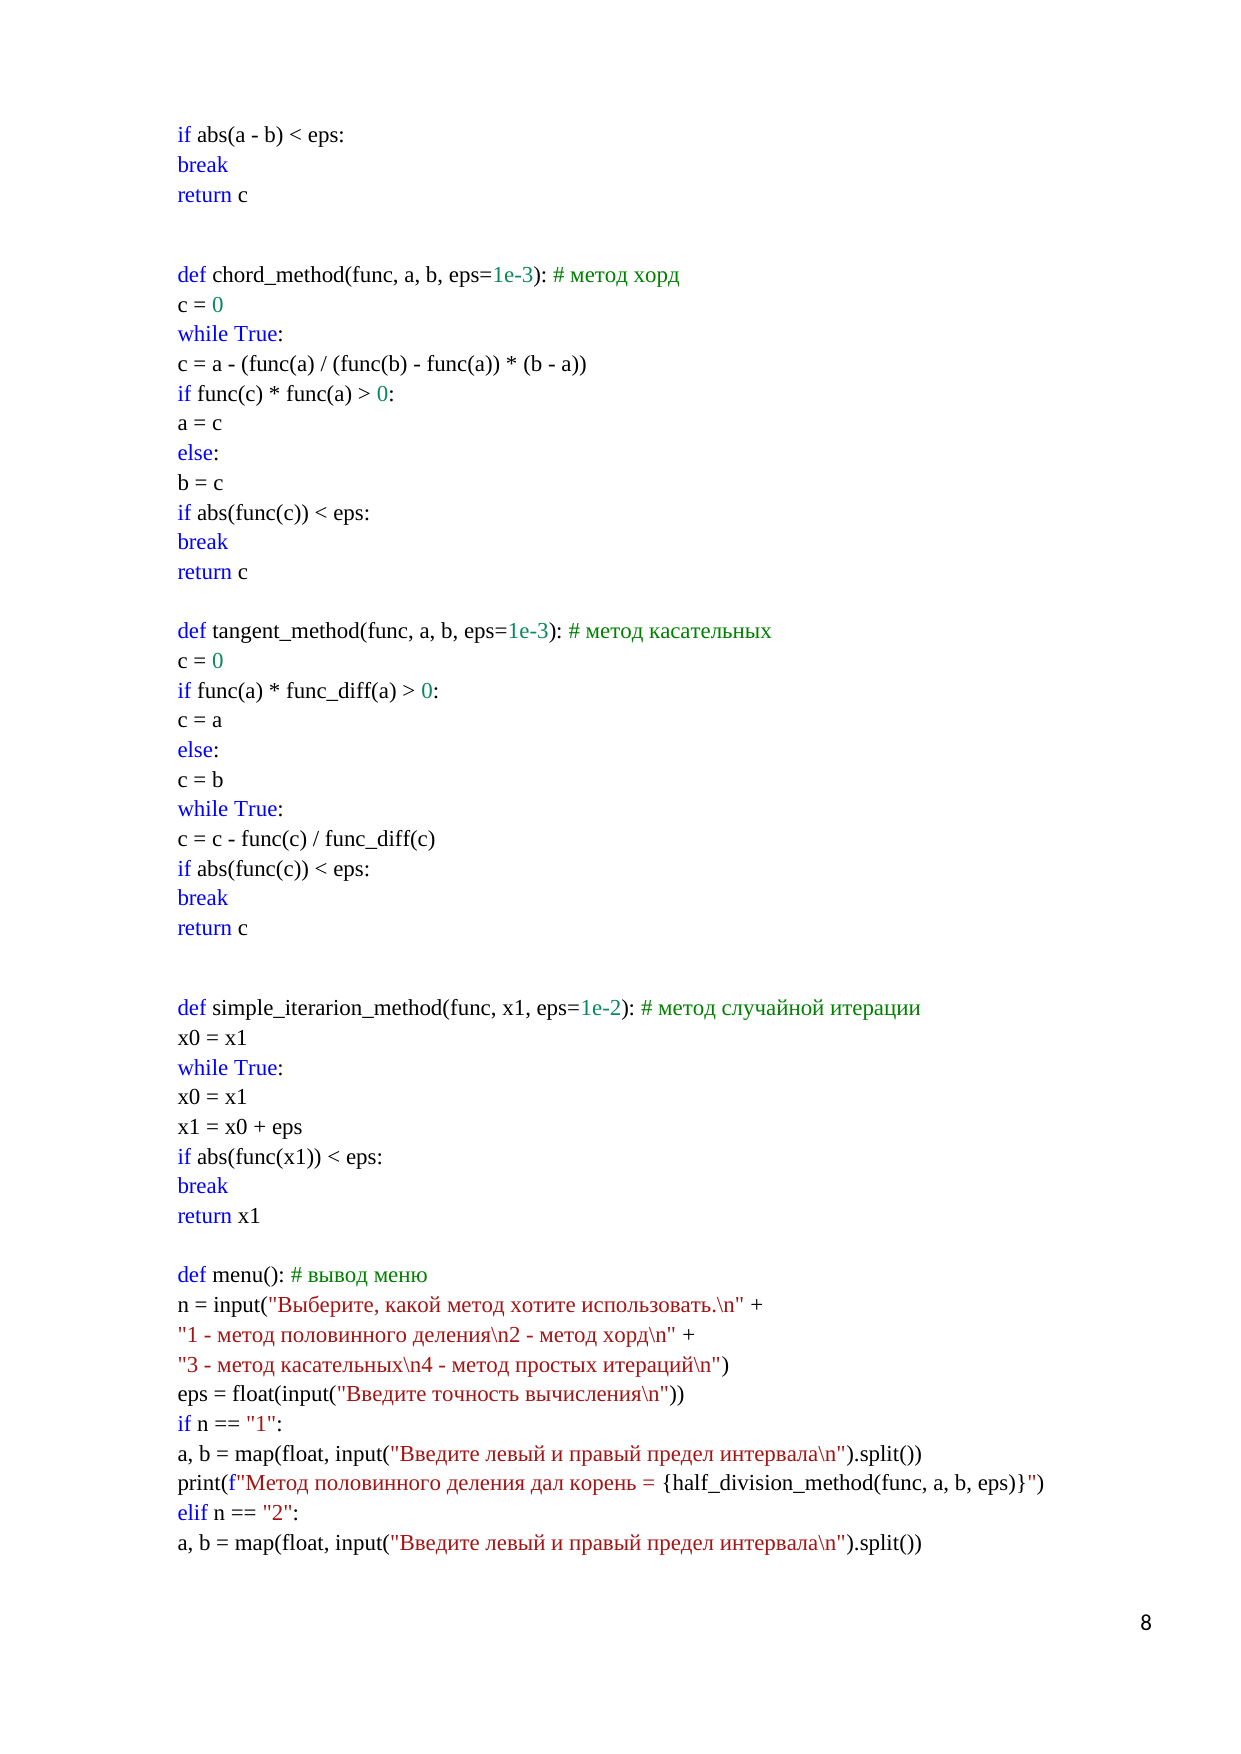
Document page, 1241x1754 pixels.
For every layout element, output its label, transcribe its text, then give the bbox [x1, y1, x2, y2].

text break [177, 525, 1152, 554]
text a, b = map(float, input("Введите левый и правый предел интервала\n").split()) [177, 1436, 1152, 1466]
text def tangent_method(func, a, b, eps=1e-3): # метод касательных [177, 614, 1152, 644]
text a, b = map(float, input("Введите левый и правый предел интервала\n").split()) [177, 1525, 1152, 1555]
text if func(c) * func(a) > 0: [177, 376, 1152, 406]
text x0 = x1 [177, 1021, 1152, 1050]
text a = c [177, 406, 1152, 436]
text if abs(func(c)) < eps: [177, 495, 1152, 525]
text else: [177, 436, 1152, 466]
text break [177, 148, 1152, 177]
text c = a [177, 703, 1152, 733]
text while True: [177, 1050, 1152, 1080]
text return c [177, 554, 1152, 584]
text eps = float(input("Введите точность вычисления\n")) [177, 1377, 1152, 1407]
text c = a - (func(a) / (func(b) - func(a)) * (b - a)) [177, 347, 1152, 376]
text while True: [177, 792, 1152, 822]
text n = input("Выберите, какой метод хотите использовать.\n" + [177, 1288, 1152, 1318]
text while True: [177, 317, 1152, 347]
text def chord_method(func, a, b, eps=1e-3): # метод хорд [177, 258, 1152, 287]
text break [177, 881, 1152, 911]
text c = 0 [177, 644, 1152, 673]
text break [177, 1169, 1152, 1199]
text if n == "1": [177, 1407, 1152, 1436]
text if abs(a - b) < eps: [177, 118, 1152, 148]
text c = 0 [177, 287, 1152, 317]
text x0 = x1 [177, 1080, 1152, 1110]
text return c [177, 177, 1152, 207]
text "3 - метод касательных\n4 - метод простых итераций\n") [177, 1347, 1152, 1377]
text elif n == "2": [177, 1496, 1152, 1525]
text else: [177, 733, 1152, 762]
text def simple_iterarion_method(func, x1, eps=1e-2): # метод случайной итерации [177, 991, 1152, 1021]
text print(f"Метод половинного деления дал корень = {half_division_method(func, a, b, eps)}") [177, 1466, 1152, 1496]
text def menu(): # вывод меню [177, 1258, 1152, 1288]
text if func(a) * func_diff(a) > 0: [177, 673, 1152, 703]
text "1 - метод половинного деления\n2 - метод хорд\n" + [177, 1318, 1152, 1347]
text c = b [177, 762, 1152, 792]
text b = c [177, 466, 1152, 495]
text if abs(func(x1)) < eps: [177, 1139, 1152, 1169]
text return x1 [177, 1199, 1152, 1228]
text c = c - func(c) / func_diff(c) [177, 822, 1152, 851]
text if abs(func(c)) < eps: [177, 851, 1152, 881]
text x1 = x0 + eps [177, 1110, 1152, 1139]
text return c [177, 911, 1152, 941]
